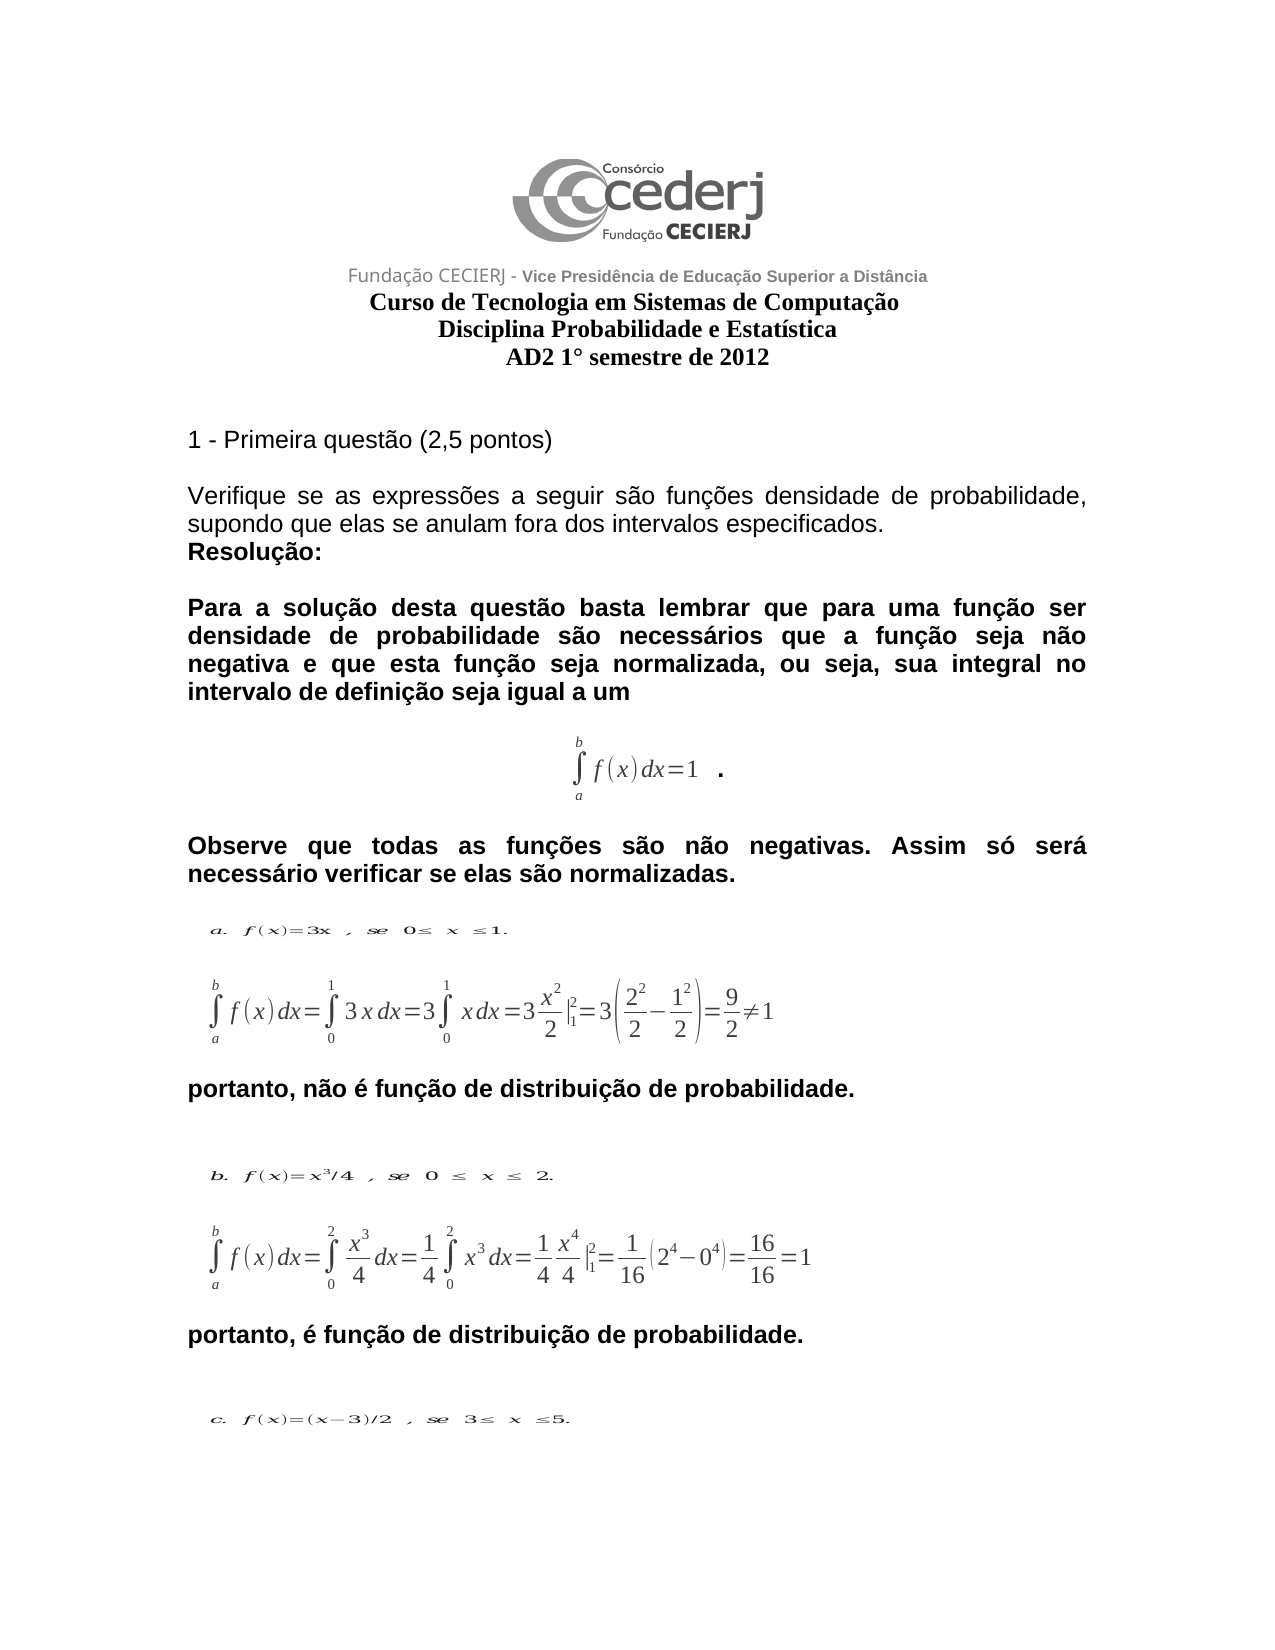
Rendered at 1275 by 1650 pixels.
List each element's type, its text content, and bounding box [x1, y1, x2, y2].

text Observe que todas as funções são não negativas. Assim só será necessário verificar se elas são normalizadas. [187, 832, 1087, 888]
text Fundação CECIERJ - Vice Presidência de Educação Superior a Distância [187, 262, 1087, 288]
text . [187, 733, 1087, 804]
text portanto, não é função de distribuição de probabilidade. [187, 1075, 1087, 1103]
text Verifique se as expressões a seguir são funções densidade de probabilidade, supondo que elas se anulam fora dos intervalos especificados. [187, 482, 1087, 538]
text Resolução: [187, 538, 1087, 566]
text Curso de Tecnologia em Sistemas de Computação [187, 288, 1087, 315]
text 1 - Primeira questão (2,5 pontos) [187, 426, 1087, 454]
text Disciplina Probabilidade e Estatística [187, 315, 1087, 343]
text Para a solução desta questão basta lembrar que para uma função ser densidade de probabilidade são necessários que a função seja não negativa e que esta função seja normalizada, ou seja, sua integral no intervalo de definição seja igual a um [187, 594, 1087, 706]
text portanto, é função de distribuição de probabilidade. [187, 1321, 1087, 1348]
text AD2 1° semestre de 2012 [187, 343, 1087, 371]
